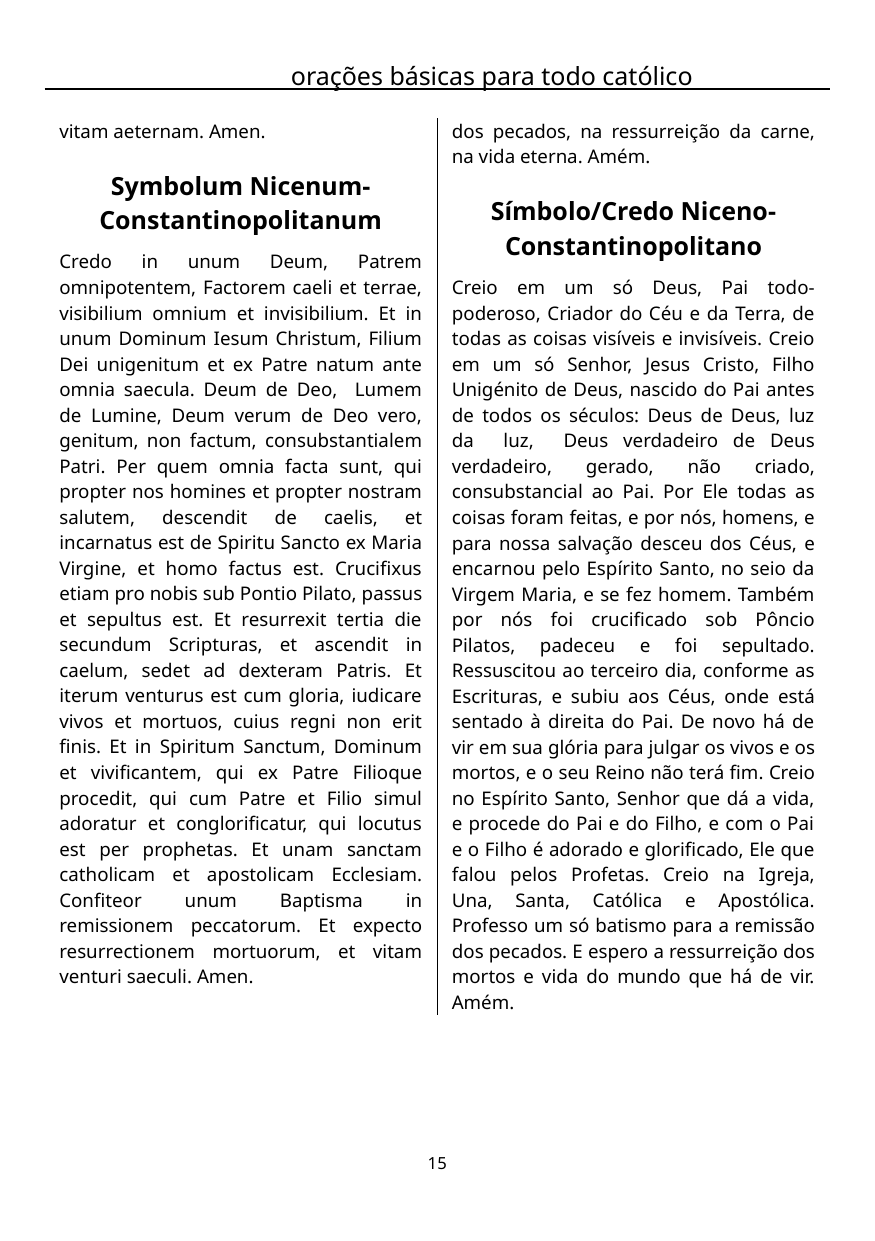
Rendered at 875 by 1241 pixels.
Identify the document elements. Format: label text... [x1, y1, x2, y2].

table_header dos pecados, na ressurreição da carne, na vida eterna. Amém. Símbolo/Credo Niceno-Constantinopolitano Creio em um só Deus, Pai todo-poderoso, Criador do Céu e da Terra, de todas as coisas visíveis e invisíveis. Creio em um só Senhor, Jesus Cristo, Filho Unigénito de Deus, nascido do Pai antes de todos os séculos: Deus de Deus, luz da luz, Deus verdadeiro de Deus verdadeiro, gerado, não criado, consubstancial ao Pai. Por Ele todas as coisas foram feitas, e por nós, homens, e para nossa salvação desceu dos Céus, e encarnou pelo Espírito Santo, no seio da Virgem Maria, e se fez homem. Também por nós foi crucificado sob Pôncio Pilatos, padeceu e foi sepultado. Ressuscitou ao terceiro dia, conforme as Escrituras, e subiu aos Céus, onde está sentado à direita do Pai. De novo há de vir em sua glória para julgar os vivos e os mortos, e o seu Reino não terá fim. Creio no Espírito Santo, Senhor que dá a vida, e procede do Pai e do Filho, e com o Pai e o Filho é adorado e glorificado, Ele que falou pelos Profetas. Creio na Igreja, Una, Santa, Católica e Apostólica. Professo um só batismo para a remissão dos pecados. E espero a ressurreição dos mortos e vida do mundo que há de vir. Amém. [438, 118, 830, 1015]
table_header vitam aeternam. Amen. Symbolum Nicenum-Constantinopolitanum Credo in unum Deum, Patrem omnipotentem, Factorem caeli et terrae, visibilium omnium et invisibilium. Et in unum Dominum Iesum Christum, Filium Dei unigenitum et ex Patre natum ante omnia saecula. Deum de Deo, Lumem de Lumine, Deum verum de Deo vero, genitum, non factum, consubstantialem Patri. Per quem omnia facta sunt, qui propter nos homines et propter nostram salutem, descendit de caelis, et incarnatus est de Spiritu Sancto ex Maria Virgine, et homo factus est. Crucifixus etiam pro nobis sub Pontio Pilato, passus et sepultus est. Et resurrexit tertia die secundum Scripturas, et ascendit in caelum, sedet ad dexteram Patris. Et iterum venturus est cum gloria, iudicare vivos et mortuos, cuius regni non erit finis. Et in Spiritum Sanctum, Dominum et vivificantem, qui ex Patre Filioque procedit, qui cum Patre et Filio simul adoratur et conglorificatur, qui locutus est per prophetas. Et unam sanctam catholicam et apostolicam Ecclesiam. Confiteor unum Baptisma in remissionem peccatorum. Et expecto resurrectionem mortuorum, et vitam venturi saeculi. Amen. [44, 118, 437, 1015]
